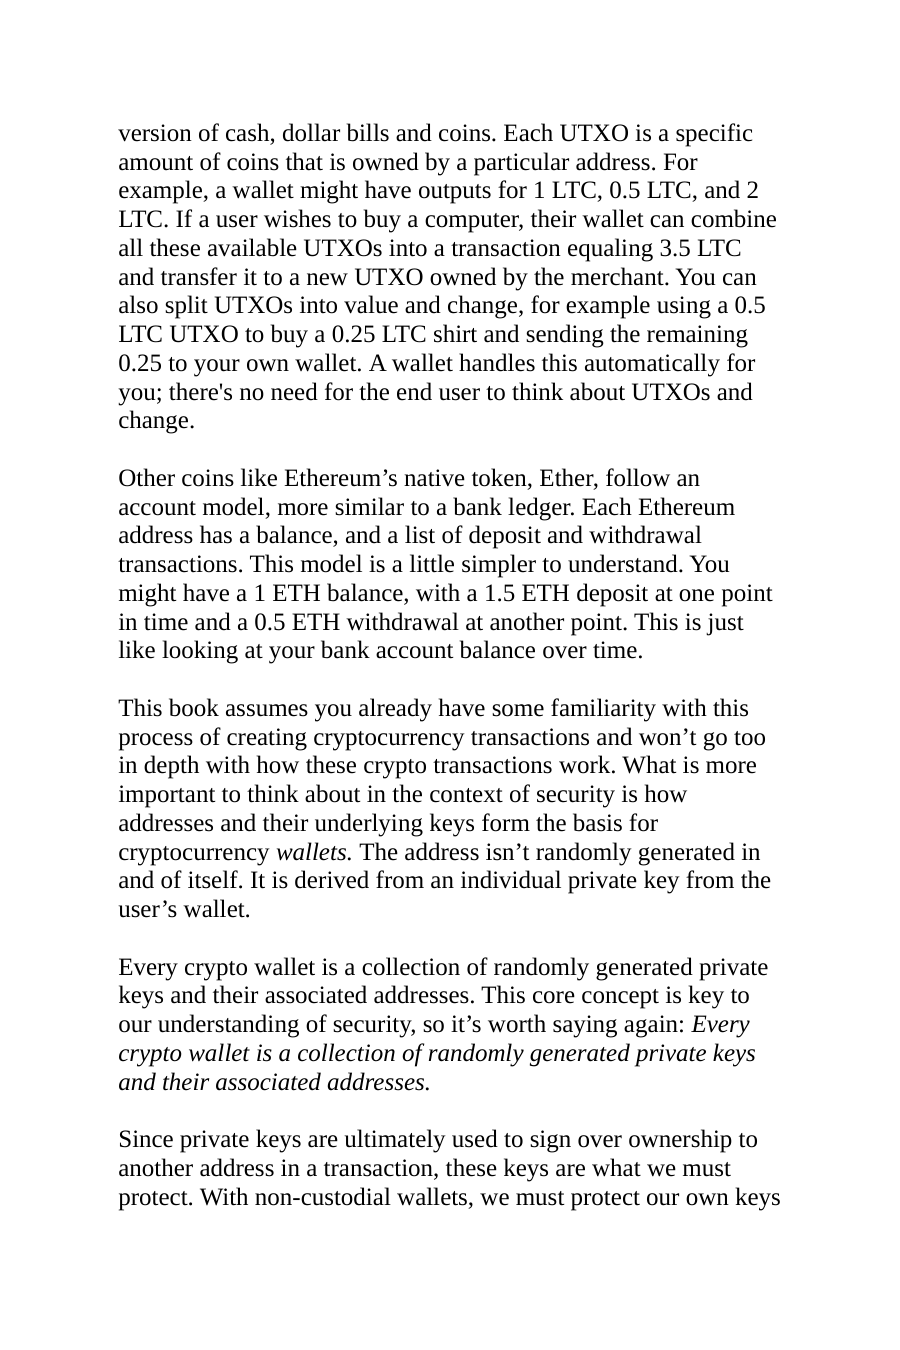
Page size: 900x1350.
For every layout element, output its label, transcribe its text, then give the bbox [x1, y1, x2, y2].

text Every crypto wallet is a collection of randomly generated private keys and their associated addresses. This core concept is key to our understanding of security, so it’s worth saying again: Every crypto wallet is a collection of randomly generated private keys and their associated addresses. [118, 952, 782, 1096]
text Other coins like Ethereum’s native token, Ether, follow an account model, more similar to a bank ledger. Each Ethereum address has a balance, and a list of deposit and withdrawal transactions. This model is a little simpler to understand. You might have a 1 ETH balance, with a 1.5 ETH deposit at one point in time and a 0.5 ETH withdrawal at another point. This is just like looking at your bank account balance over time. [118, 463, 782, 664]
text Since private keys are ultimately used to sign over ownership to another address in a transaction, these keys are what we must protect. With non-custodial wallets, we must protect our own keys [118, 1124, 782, 1211]
text This book assumes you already have some familiarity with this process of creating cryptocurrency transactions and won’t go too in depth with how these crypto transactions work. What is more important to think about in the context of security is how addresses and their underlying keys form the basis for cryptocurrency wallets. The address isn’t randomly generated in and of itself. It is derived from an individual private key from the user’s wallet. [118, 693, 782, 923]
text version of cash, dollar bills and coins. Each UTXO is a specific amount of coins that is owned by a particular address. For example, a wallet might have outputs for 1 LTC, 0.5 LTC, and 2 LTC. If a user wishes to buy a computer, their wallet can combine all these available UTXOs into a transaction equaling 3.5 LTC and transfer it to a new UTXO owned by the merchant. You can also split UTXOs into value and change, for example using a 0.5 LTC UTXO to buy a 0.25 LTC shirt and sending the remaining 0.25 to your own wallet. A wallet handles this automatically for you; there's no need for the end user to think about UTXOs and change. [118, 118, 782, 434]
